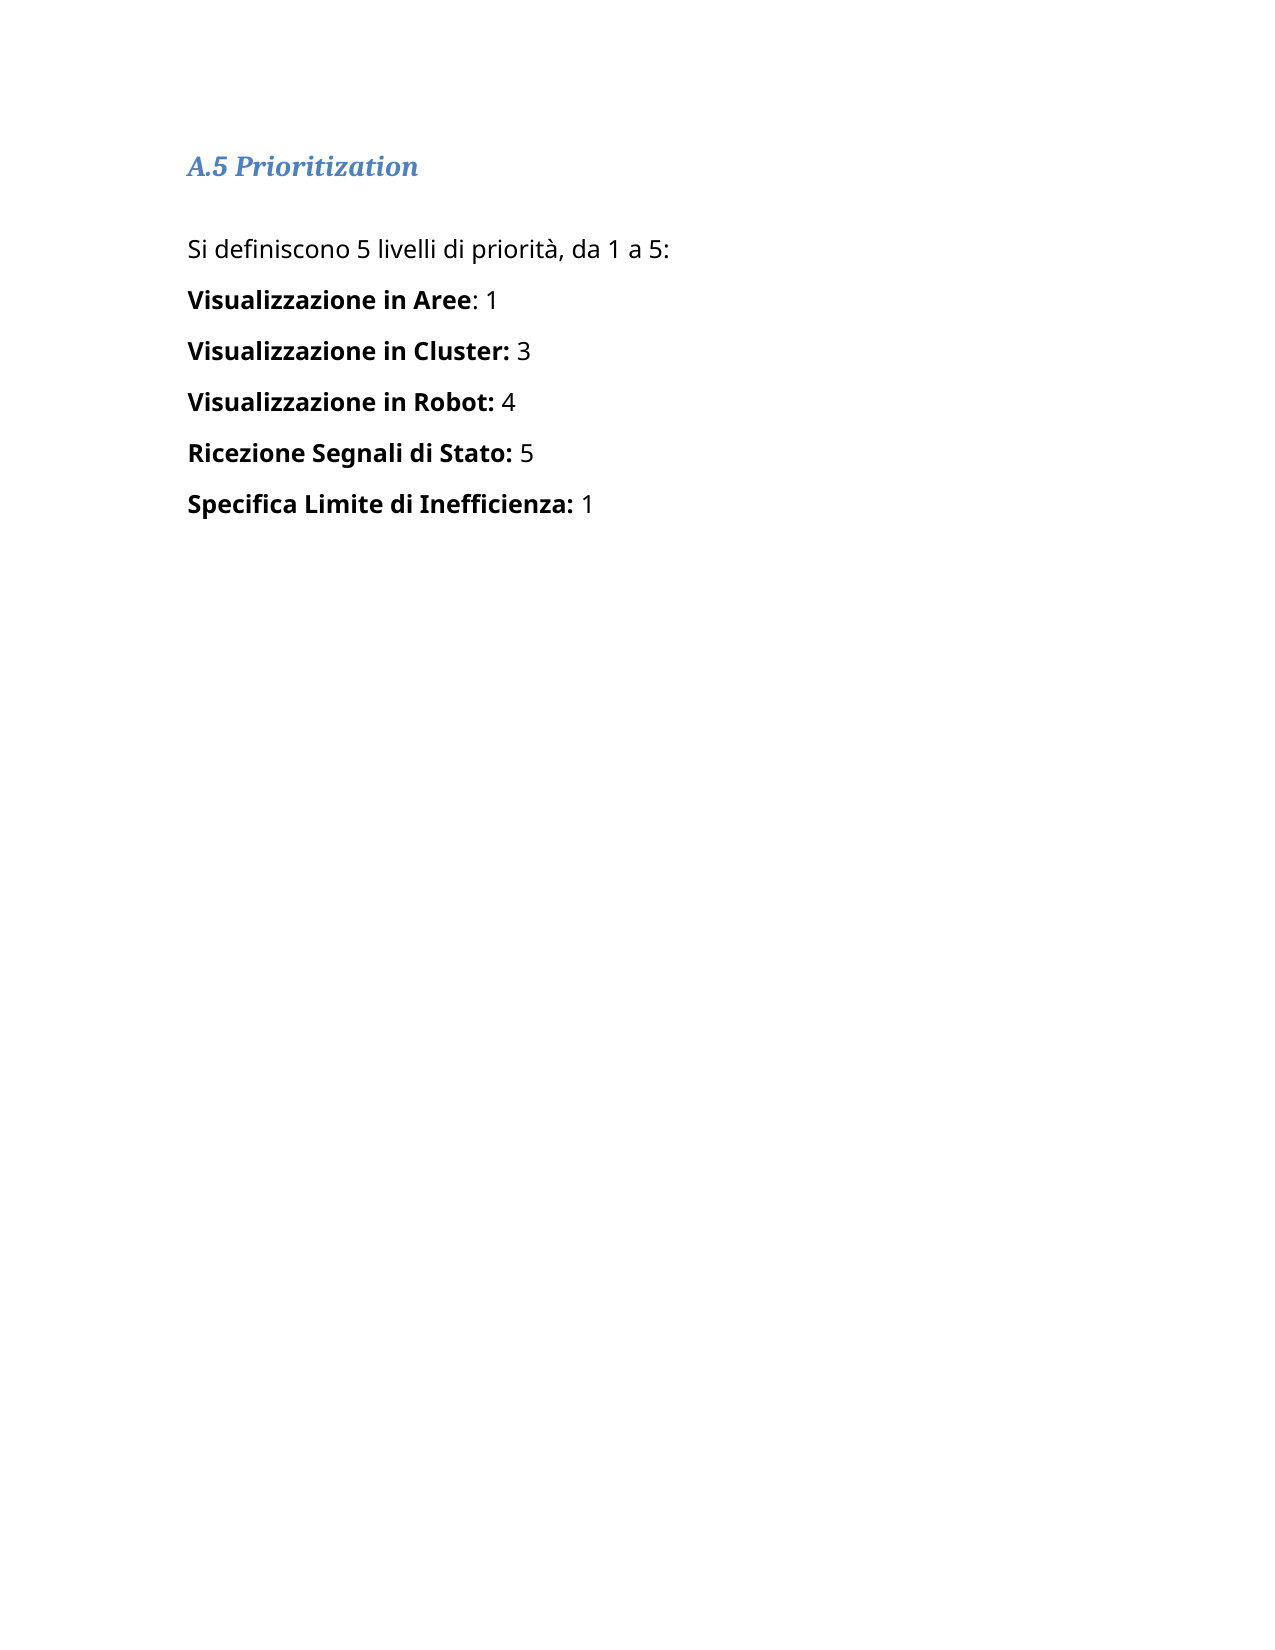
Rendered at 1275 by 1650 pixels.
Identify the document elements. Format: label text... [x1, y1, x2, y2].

text Ricezione Segnali di Stato: 5 [187, 436, 1087, 470]
text Specifica Limite di Inefficienza: 1 [187, 487, 1087, 521]
text Visualizzazione in Robot: 4 [187, 385, 1087, 419]
text A.5 Prioritization [187, 150, 1087, 183]
text Si definiscono 5 livelli di priorità, da 1 a 5: [187, 232, 1087, 266]
text Visualizzazione in Aree: 1 [187, 283, 1087, 317]
text Visualizzazione in Cluster: 3 [187, 334, 1087, 368]
